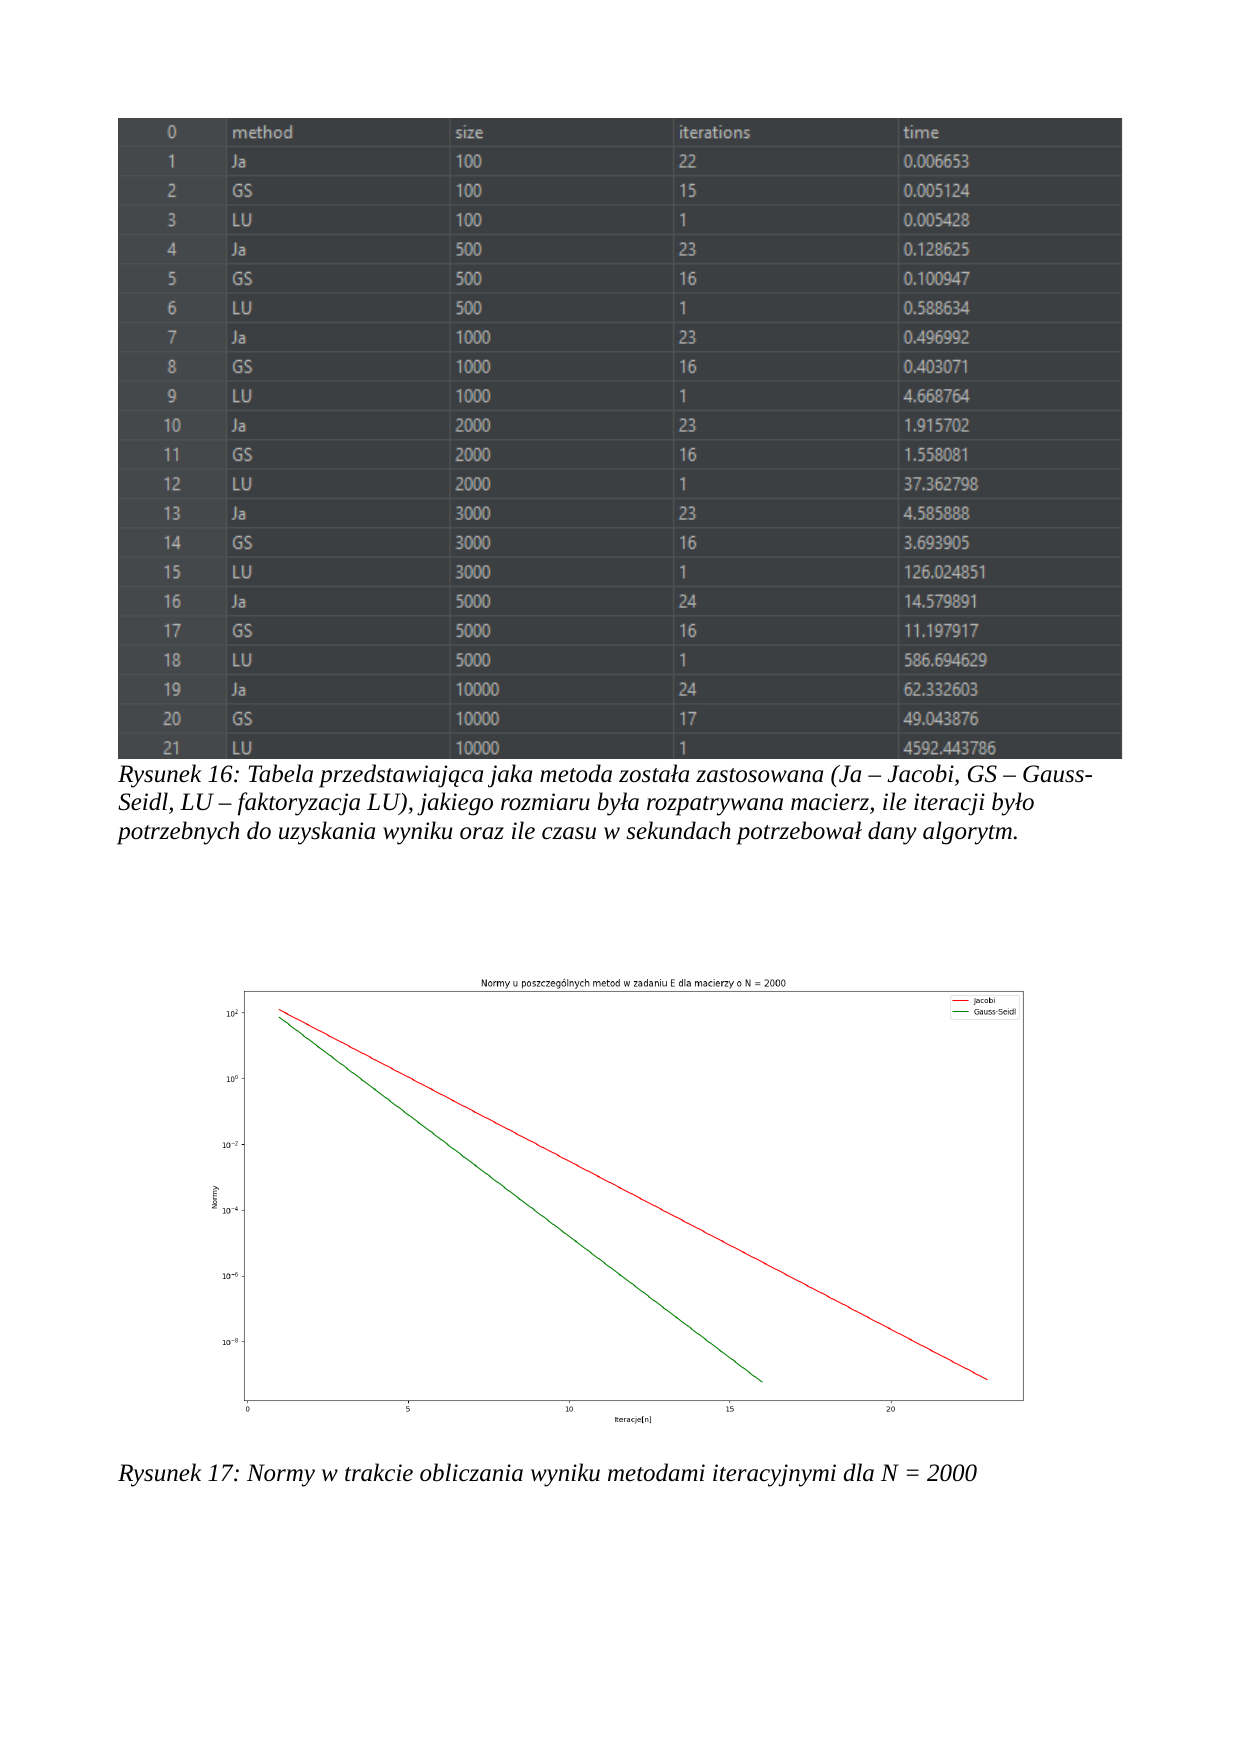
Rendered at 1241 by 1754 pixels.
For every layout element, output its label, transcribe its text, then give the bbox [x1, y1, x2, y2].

picture [118, 927, 1123, 1459]
text Rysunek 16: Tabela przedstawiająca jaka metoda została zastosowana (Ja – Jacobi, GS – Gauss-Seidl, LU – faktoryzacja LU), jakiego rozmiaru była rozpatrywana macierz, ile iteracji było potrzebnych do uzyskania wyniku oraz ile czasu w sekundach potrzebował dany algorytm. [118, 759, 1122, 845]
text Rysunek 17: Normy w trakcie obliczania wyniku metodami iteracyjnymi dla N = 2000 [118, 1459, 1122, 1487]
